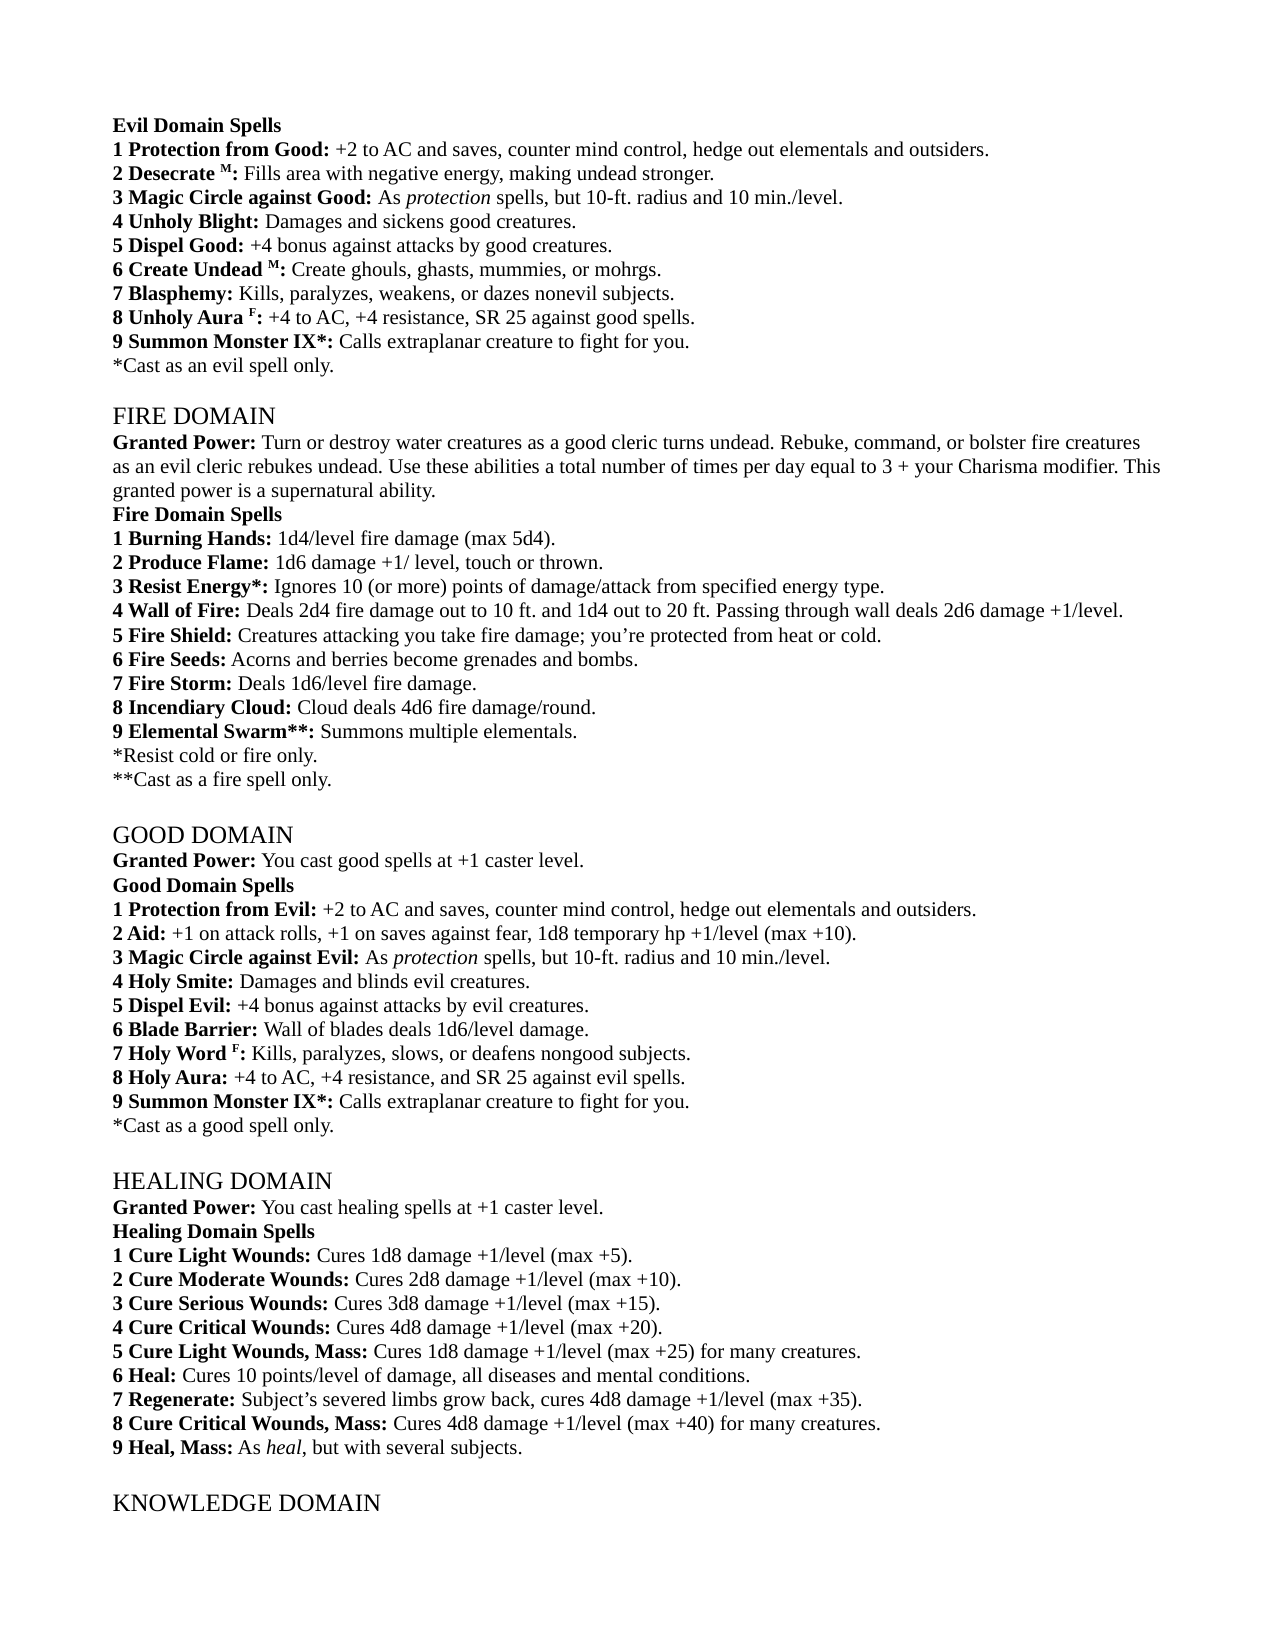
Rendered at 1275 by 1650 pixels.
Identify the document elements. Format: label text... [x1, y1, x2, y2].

text Granted Power: You cast healing spells at +1 caster level. [112, 1195, 1162, 1219]
text 2 Aid: +1 on attack rolls, +1 on saves against fear, 1d8 temporary hp +1/level (max +10). [112, 921, 1162, 945]
text 5 Dispel Evil: +4 bonus against attacks by evil creatures. [112, 993, 1162, 1017]
text 5 Cure Light Wounds, Mass: Cures 1d8 damage +1/level (max +25) for many creatures. [112, 1339, 1162, 1363]
text 6 Blade Barrier: Wall of blades deals 1d6/level damage. [112, 1017, 1162, 1041]
text 3 Magic Circle against Good: As protection spells, but 10-ft. radius and 10 min./level. [112, 185, 1162, 209]
text 5 Dispel Good: +4 bonus against attacks by good creatures. [112, 233, 1162, 257]
text 6 Heal: Cures 10 points/level of damage, all diseases and mental conditions. [112, 1363, 1162, 1387]
text Granted Power: You cast good spells at +1 caster level. [112, 848, 1162, 872]
text 9 Summon Monster IX*: Calls extraplanar creature to fight for you. [112, 329, 1162, 353]
text 4 Unholy Blight: Damages and sickens good creatures. [112, 209, 1162, 233]
text 5 Fire Shield: Creatures attacking you take fire damage; you’re protected from heat or cold. [112, 622, 1162, 647]
text 2 Produce Flame: 1d6 damage +1/ level, touch or thrown. [112, 550, 1162, 574]
text 1 Burning Hands: 1d4/level fire damage (max 5d4). [112, 526, 1162, 550]
text *Cast as an evil spell only. [112, 353, 1162, 377]
text 4 Wall of Fire: Deals 2d4 fire damage out to 10 ft. and 1d4 out to 20 ft. Passing through wall deals 2d6 damage +1/level. [112, 598, 1162, 622]
text 7 Holy Word F: Kills, paralyzes, slows, or deafens nongood subjects. [112, 1041, 1162, 1065]
subtitle Good Domain Spells [112, 872, 1162, 897]
text **Cast as a fire spell only. [112, 767, 1162, 791]
text 1 Cure Light Wounds: Cures 1d8 damage +1/level (max +5). [112, 1243, 1162, 1267]
text 7 Fire Storm: Deals 1d6/level fire damage. [112, 671, 1162, 695]
text KNOWLEDGE DOMAIN [112, 1488, 1162, 1517]
text 3 Resist Energy*: Ignores 10 (or more) points of damage/attack from specified energy type. [112, 574, 1162, 598]
text 6 Create Undead M: Create ghouls, ghasts, mummies, or mohrgs. [112, 257, 1162, 281]
text FIRE DOMAIN [112, 401, 1162, 430]
text 9 Heal, Mass: As heal, but with several subjects. [112, 1435, 1162, 1459]
text 9 Summon Monster IX*: Calls extraplanar creature to fight for you. [112, 1089, 1162, 1113]
text 3 Magic Circle against Evil: As protection spells, but 10-ft. radius and 10 min./level. [112, 945, 1162, 969]
text 2 Desecrate M: Fills area with negative energy, making undead stronger. [112, 161, 1162, 185]
text 4 Cure Critical Wounds: Cures 4d8 damage +1/level (max +20). [112, 1315, 1162, 1339]
text 9 Elemental Swarm**: Summons multiple elementals. [112, 719, 1162, 743]
subtitle Evil Domain Spells [112, 112, 1162, 137]
text 8 Incendiary Cloud: Cloud deals 4d6 fire damage/round. [112, 695, 1162, 719]
text 1 Protection from Evil: +2 to AC and saves, counter mind control, hedge out elementals and outsiders. [112, 897, 1162, 921]
text 1 Protection from Good: +2 to AC and saves, counter mind control, hedge out elementals and outsiders. [112, 137, 1162, 161]
text 7 Blasphemy: Kills, paralyzes, weakens, or dazes nonevil subjects. [112, 281, 1162, 305]
text 8 Holy Aura: +4 to AC, +4 resistance, and SR 25 against evil spells. [112, 1065, 1162, 1089]
text 8 Unholy Aura F: +4 to AC, +4 resistance, SR 25 against good spells. [112, 305, 1162, 329]
text *Resist cold or fire only. [112, 743, 1162, 767]
text 8 Cure Critical Wounds, Mass: Cures 4d8 damage +1/level (max +40) for many creatures. [112, 1411, 1162, 1435]
subtitle Fire Domain Spells [112, 502, 1162, 526]
text 7 Regenerate: Subject’s severed limbs grow back, cures 4d8 damage +1/level (max +35). [112, 1387, 1162, 1411]
text HEALING DOMAIN [112, 1166, 1162, 1195]
text 4 Holy Smite: Damages and blinds evil creatures. [112, 969, 1162, 993]
text 2 Cure Moderate Wounds: Cures 2d8 damage +1/level (max +10). [112, 1267, 1162, 1291]
text 6 Fire Seeds: Acorns and berries become grenades and bombs. [112, 647, 1162, 671]
text 3 Cure Serious Wounds: Cures 3d8 damage +1/level (max +15). [112, 1291, 1162, 1315]
text Granted Power: Turn or destroy water creatures as a good cleric turns undead. Rebuke, command, or bolster fire creatures as an evil cleric rebukes undead. Use these abilities a total number of times per day equal to 3 + your Charisma modifier. This granted power is a supernatural ability. [112, 430, 1162, 502]
text GOOD DOMAIN [112, 820, 1162, 848]
subtitle Healing Domain Spells [112, 1219, 1162, 1243]
text *Cast as a good spell only. [112, 1113, 1162, 1137]
